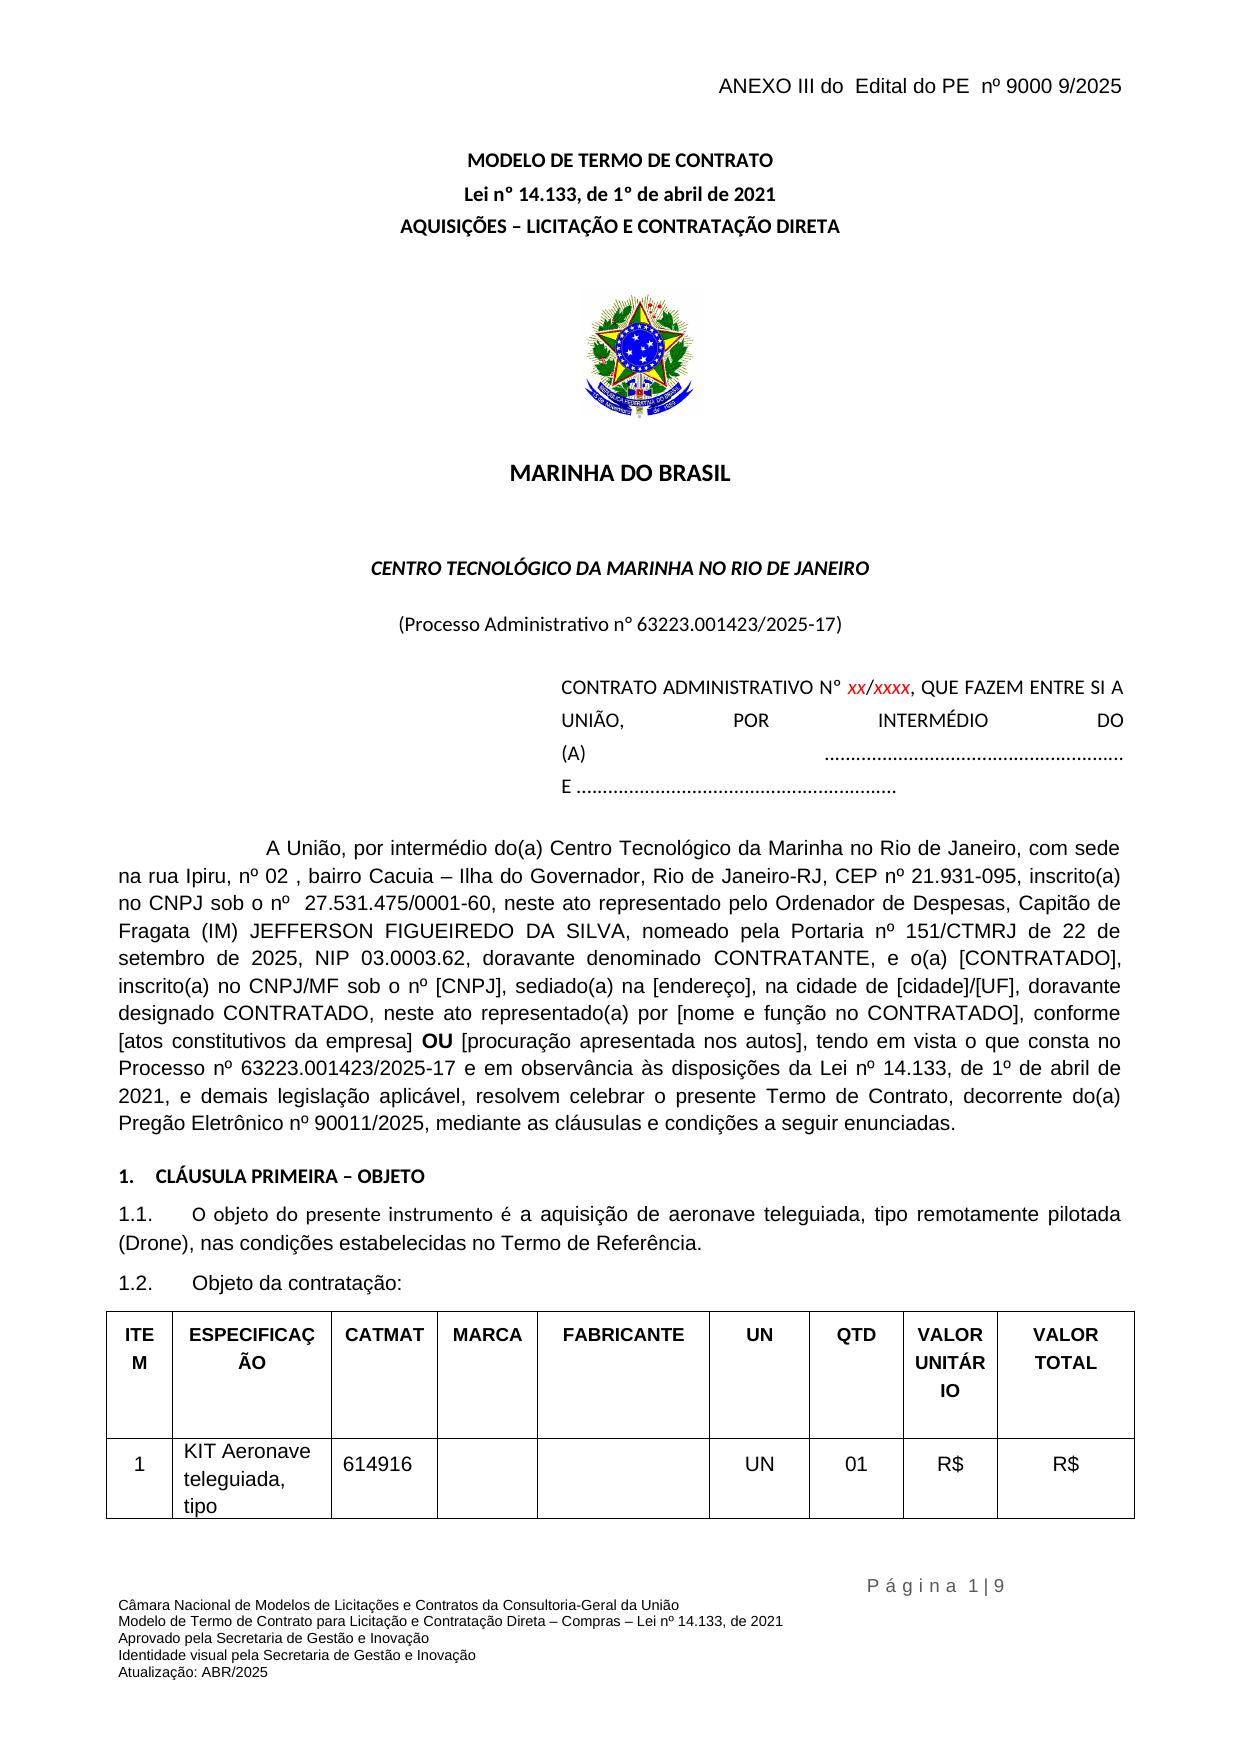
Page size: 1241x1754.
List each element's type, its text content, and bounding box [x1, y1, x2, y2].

list CLÁUSULA PRIMEIRA – OBJETO [118, 1164, 1122, 1189]
table_cell [538, 1439, 709, 1518]
text CONTRATO ADMINISTRATIVO Nº xx/xxxx, QUE FAZEM ENTRE SI A UNIÃO, POR INTERMÉDIO DO (A) ......................................................... E ............................................................. [561, 674, 1124, 798]
text (Processo Administrativo n° 63223.001423/2025-17) [118, 611, 1122, 636]
table_header VALOR TOTAL [998, 1312, 1134, 1438]
table_header MARCA [438, 1312, 537, 1438]
list O objeto do presente instrumento é a aquisição de aeronave teleguiada, tipo remotamente pilotada (Drone), nas condições estabelecidas no Termo de Referência. [118, 1202, 1122, 1254]
table_header ITEM [107, 1312, 172, 1438]
list Objeto da contratação: [118, 1271, 1122, 1294]
table_header CATMAT [332, 1312, 437, 1438]
text MODELO DE TERMO DE CONTRATO Lei nº 14.133, de 1º de abril de 2021 AQUISIÇÕES – LICITAÇÃO E CONTRATAÇÃO DIRETA [118, 148, 1122, 239]
table_header UN [710, 1312, 809, 1438]
table_cell R$ [904, 1439, 997, 1518]
table_header QTD [810, 1312, 903, 1438]
table_cell UN [710, 1439, 809, 1518]
text MARINHA DO BRASIL [118, 277, 1122, 488]
table_cell 1 [107, 1439, 172, 1518]
table_header ESPECIFICAÇÃO [173, 1312, 331, 1438]
table_cell [438, 1439, 537, 1518]
table_cell R$ [998, 1439, 1134, 1518]
table_cell 614916 [332, 1439, 437, 1518]
table_header FABRICANTE [538, 1312, 709, 1438]
table_header VALOR UNITÁRIO [904, 1312, 997, 1438]
table_cell 01 [810, 1439, 903, 1518]
text CENTRO TECNOLÓGICO DA MARINHA NO RIO DE JANEIRO [118, 556, 1122, 581]
text A União, por intermédio do(a) Centro Tecnológico da Marinha no Rio de Janeiro, com sede na rua Ipiru, nº 02 , bairro Cacuia – Ilha do Governador, Rio de Janeiro-RJ, CEP nº 21.931-095, inscrito(a) no CNPJ sob o nº 27.531.475/0001-60, neste ato representado pelo Ordenador de Despesas, Capitão de Fragata (IM) JEFFERSON FIGUEIREDO DA SILVA, nomeado pela Portaria nº 151/CTMRJ de 22 de setembro de 2025, NIP 03.0003.62, doravante denominado CONTRATANTE, e o(a) [CONTRATADO], inscrito(a) no CNPJ/MF sob o nº [CNPJ], sediado(a) na [endereço], na cidade de [cidade]/[UF], doravante designado CONTRATADO, neste ato representado(a) por [nome e função no CONTRATADO], conforme [atos constitutivos da empresa] OU [procuração apresentada nos autos], tendo em vista o que consta no Processo nº 63223.001423/2025-17 e em observância às disposições da Lei nº 14.133, de 1º de abril de 2021, e demais legislação aplicável, resolvem celebrar o presente Termo de Contrato, decorrente do(a) Pregão Eletrônico nº 90011/2025, mediante as cláusulas e condições a seguir enunciadas. [118, 836, 1122, 1135]
table_cell KIT Aeronave teleguiada, tipo [173, 1439, 331, 1518]
